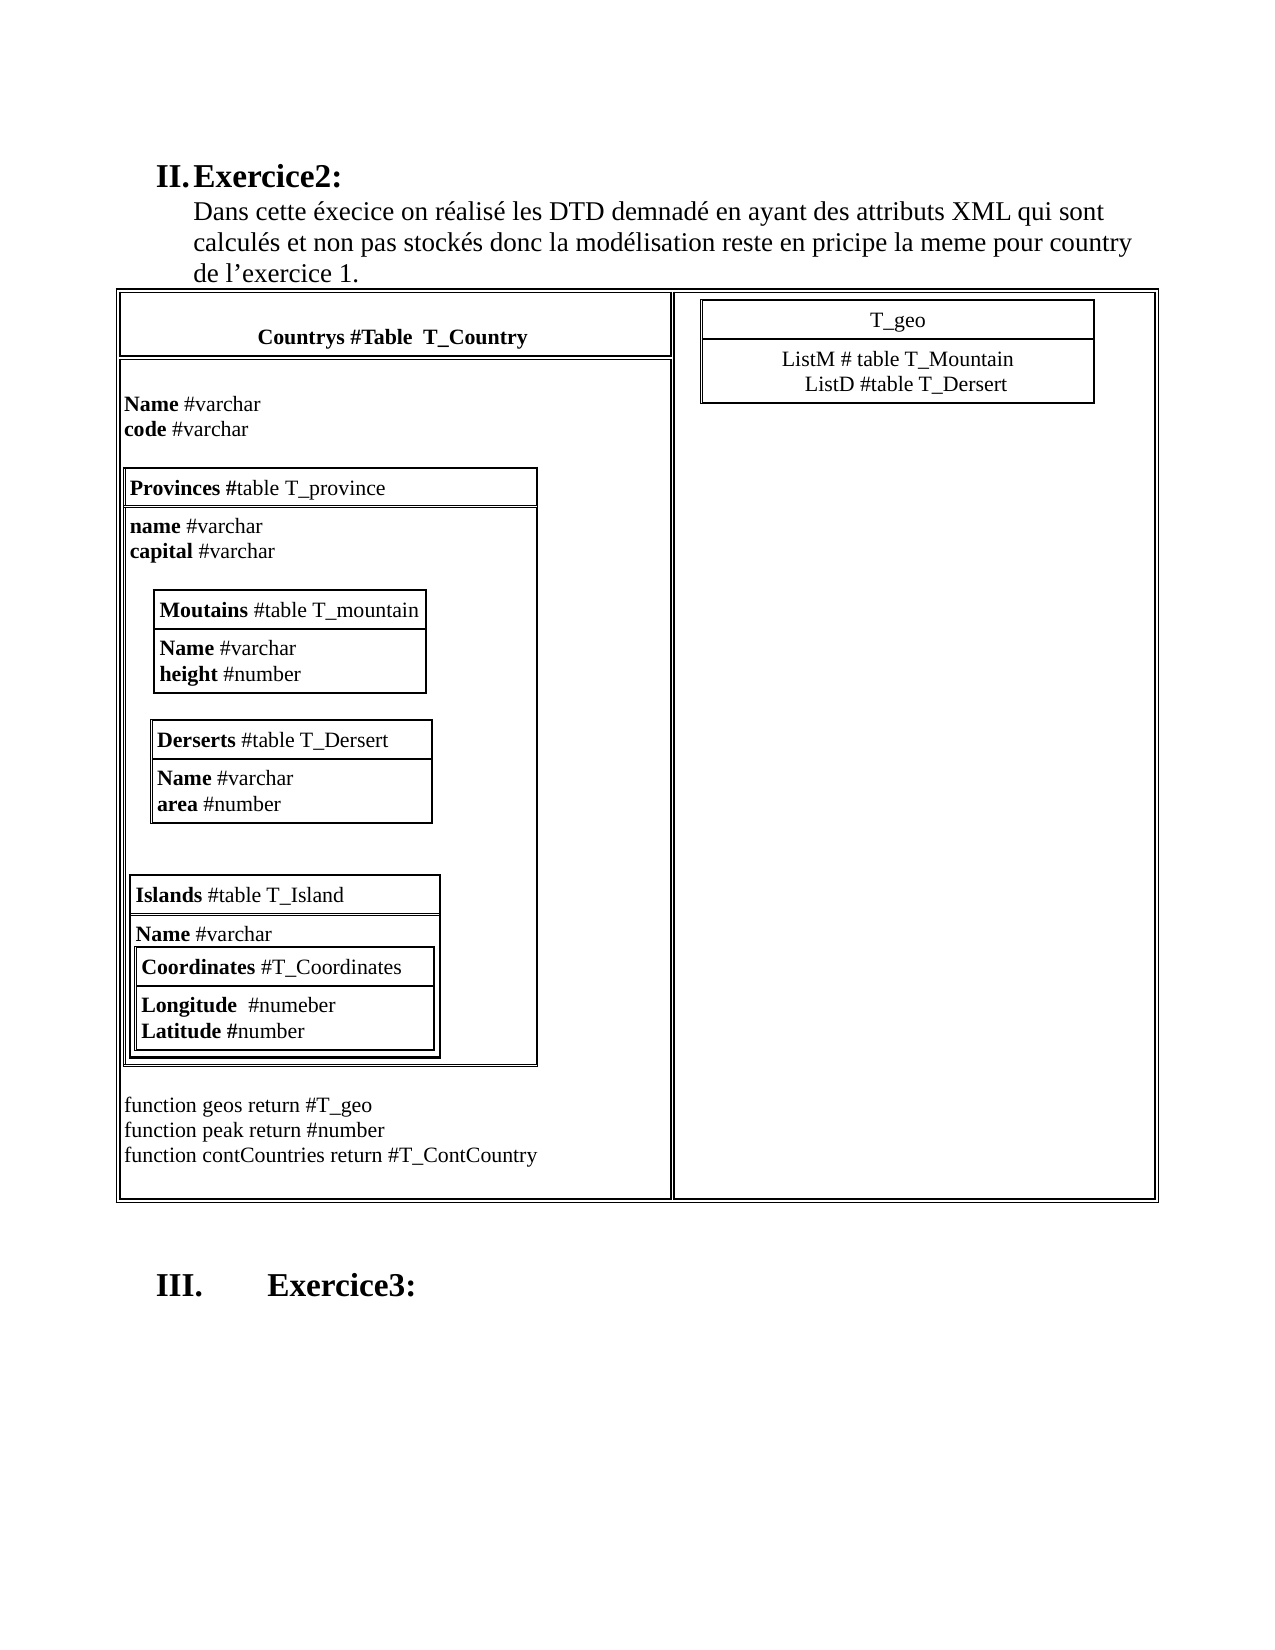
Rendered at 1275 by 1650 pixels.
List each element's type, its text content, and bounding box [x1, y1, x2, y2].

table_cell Name #varchar code #varchar function geos return #T_geo function peak return #number function contCountries return #T_ContCountry [121, 360, 670, 1198]
table_header Provinces #table T_province [126, 469, 536, 505]
table_cell Longitude #numeber Latitude #number [137, 987, 433, 1048]
table_header Coordinates #T_Coordinates [137, 948, 433, 984]
table_cell Name #varchar [131, 916, 439, 1056]
table_header Islands #table T_Island [131, 876, 439, 913]
table_cell ListM # table T_Mountain ListD #table T_Dersert [703, 340, 1093, 402]
table_header Moutains #table T_mountain [155, 591, 425, 628]
list Exercice3: [156, 1266, 1157, 1304]
table_cell Name #varchar height #number [155, 630, 425, 692]
list Exercice2: [156, 156, 1157, 195]
table_cell name #varchar capital #varchar [126, 508, 536, 1064]
table_header Derserts #table T_Dersert [153, 721, 431, 758]
table_header Countrys #Table T_Country [121, 293, 670, 355]
table_header [675, 293, 1154, 1198]
list Dans cette éxecice on réalisé les DTD demnadé en ayant des attributs XML qui sont calculés et non pas stockés donc la modélisation reste en pricipe la meme pour country de l’exercice 1. [156, 195, 1157, 288]
table_header T_geo [703, 301, 1093, 338]
table_cell Name #varchar area #number [153, 760, 431, 822]
